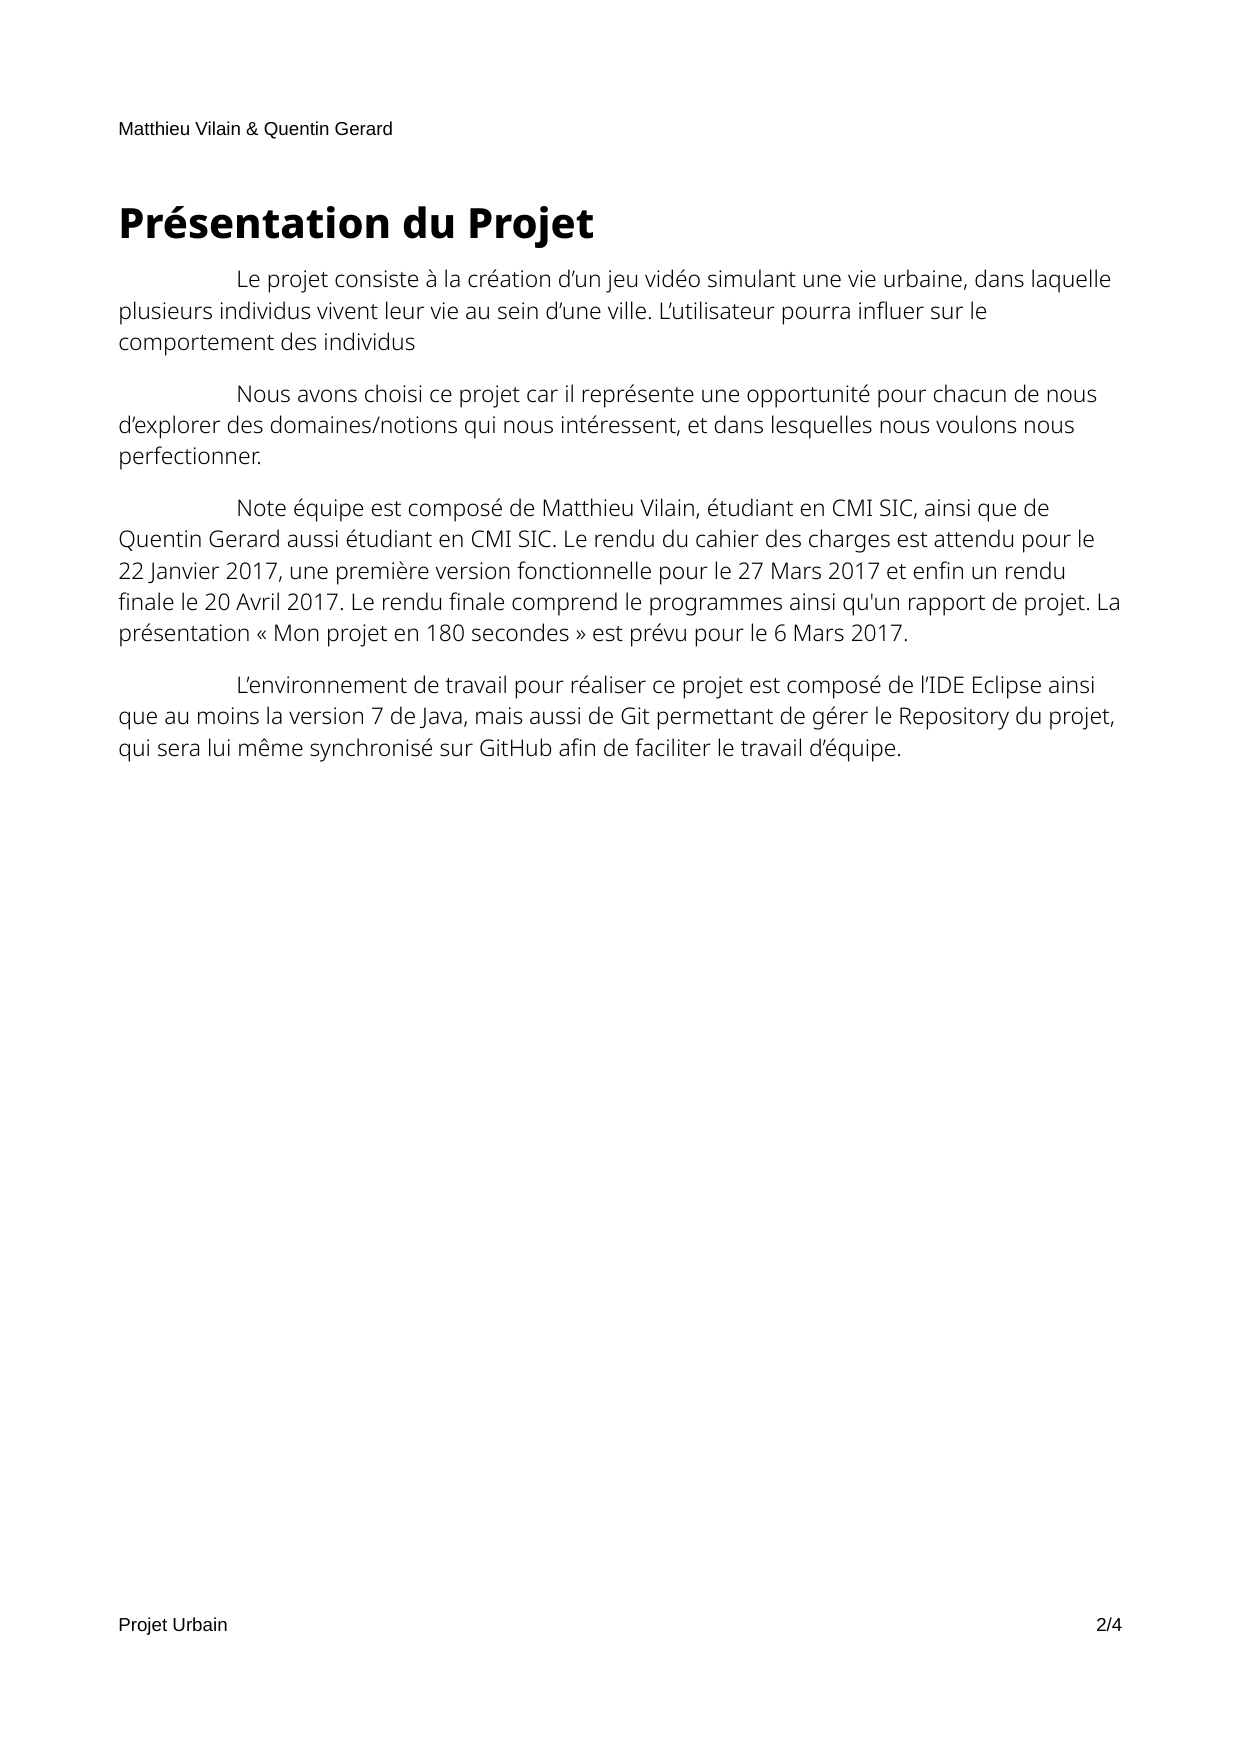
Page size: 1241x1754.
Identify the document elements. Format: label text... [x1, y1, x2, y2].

text Nous avons choisi ce projet car il représente une opportunité pour chacun de nous d’explorer des domaines/notions qui nous intéressent, et dans lesquelles nous voulons nous perfectionner. [118, 378, 1122, 472]
text Le projet consiste à la création d’un jeu vidéo simulant une vie urbaine, dans laquelle plusieurs individus vivent leur vie au sein d’une ville. L’utilisateur pourra influer sur le comportement des individus [118, 263, 1122, 357]
subtitle Présentation du Projet [118, 194, 1122, 251]
text Note équipe est composé de Matthieu Vilain, étudiant en CMI SIC, ainsi que de Quentin Gerard aussi étudiant en CMI SIC. Le rendu du cahier des charges est attendu pour le 22 Janvier 2017, une première version fonctionnelle pour le 27 Mars 2017 et enfin un rendu finale le 20 Avril 2017. Le rendu finale comprend le programmes ainsi qu'un rapport de projet. La présentation « Mon projet en 180 secondes » est prévu pour le 6 Mars 2017. [118, 492, 1122, 648]
text L’environnement de travail pour réaliser ce projet est composé de l’IDE Eclipse ainsi que au moins la version 7 de Java, mais aussi de Git permettant de gérer le Repository du projet, qui sera lui même synchronisé sur GitHub afin de faciliter le travail d’équipe. [118, 669, 1122, 763]
